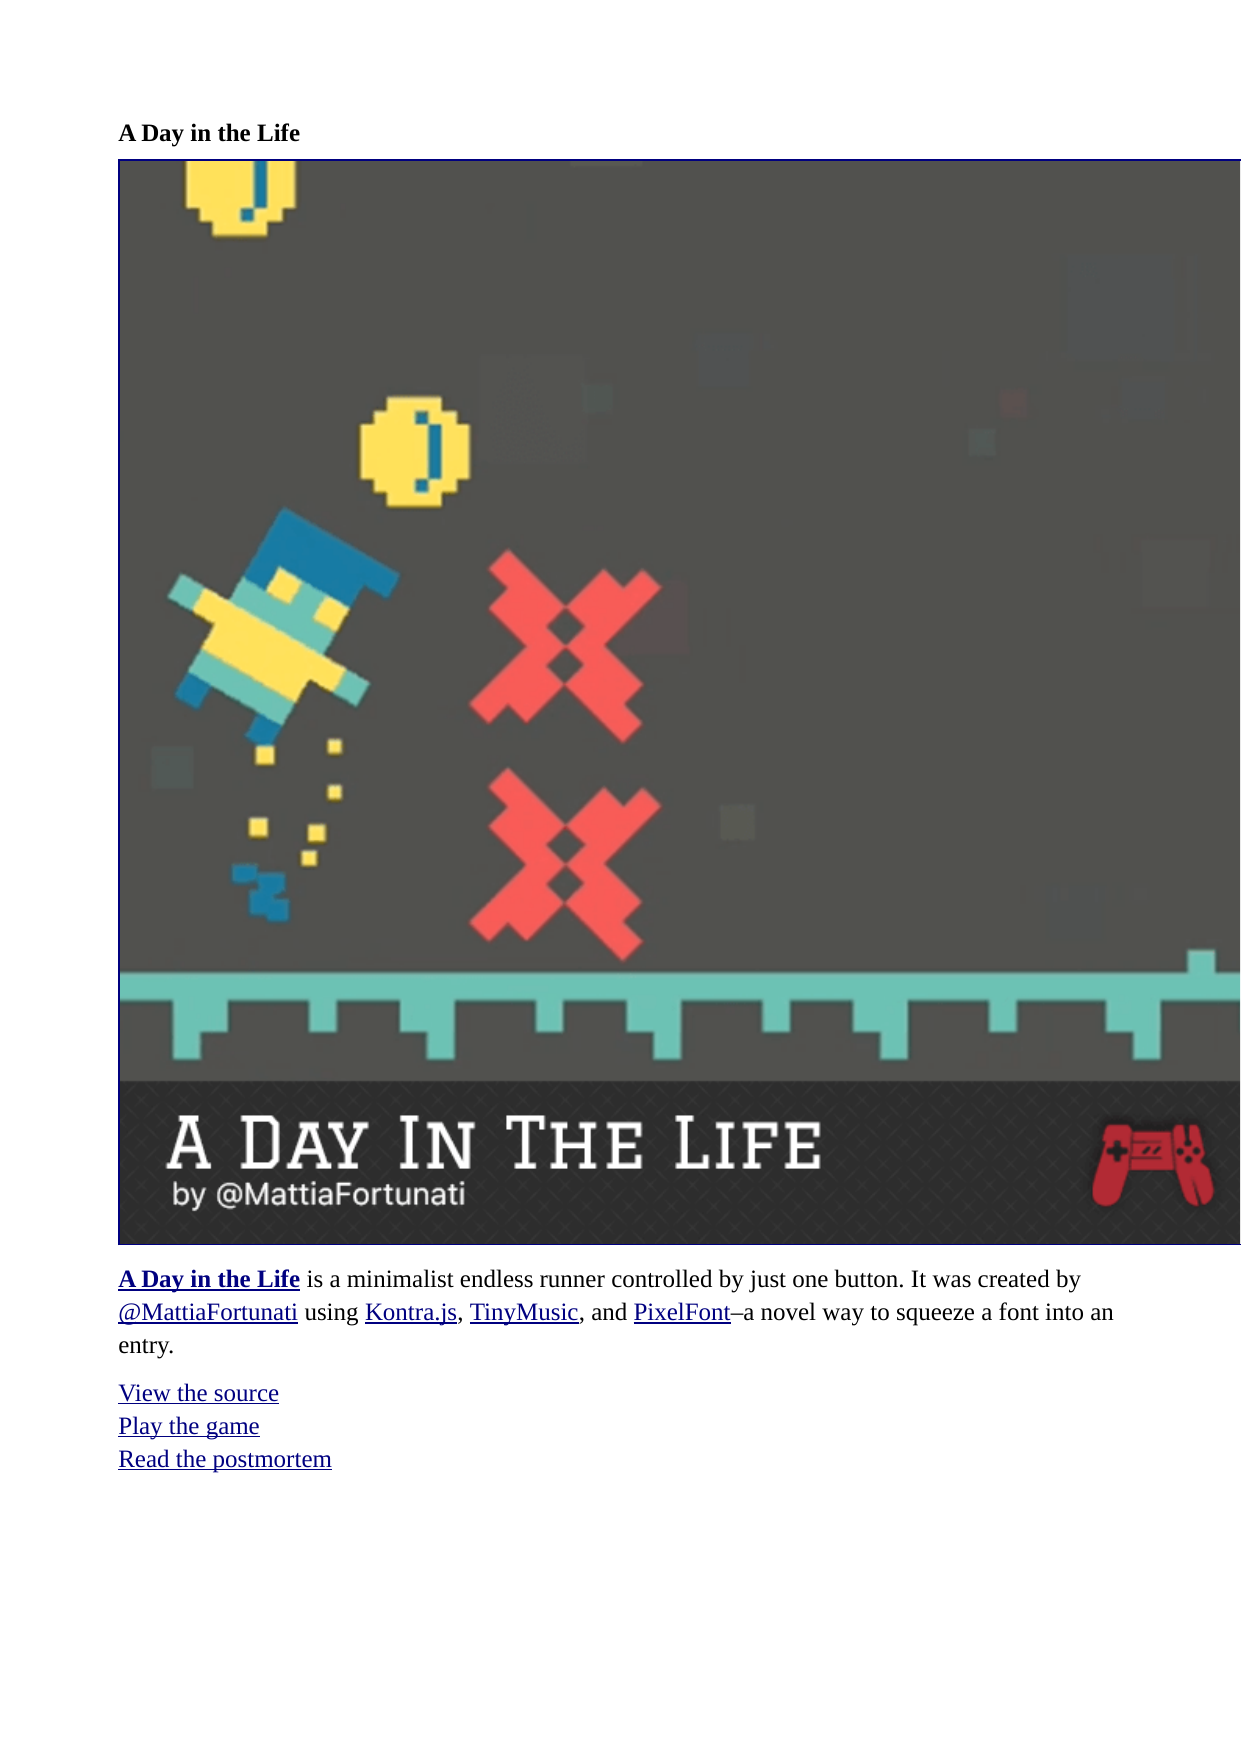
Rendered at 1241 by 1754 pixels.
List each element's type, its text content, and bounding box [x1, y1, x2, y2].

text View the source Play the game Read the postmortem [118, 1378, 1122, 1473]
text A Day in the Life is a minimalist endless runner controlled by just one button. It was created by @MattiaFortunati using Kontra.js, TinyMusic, and PixelFont–a novel way to squeeze a font into an entry. [118, 1264, 1122, 1359]
subtitle A Day in the Life [118, 118, 1122, 147]
picture [120, 161, 1241, 1244]
